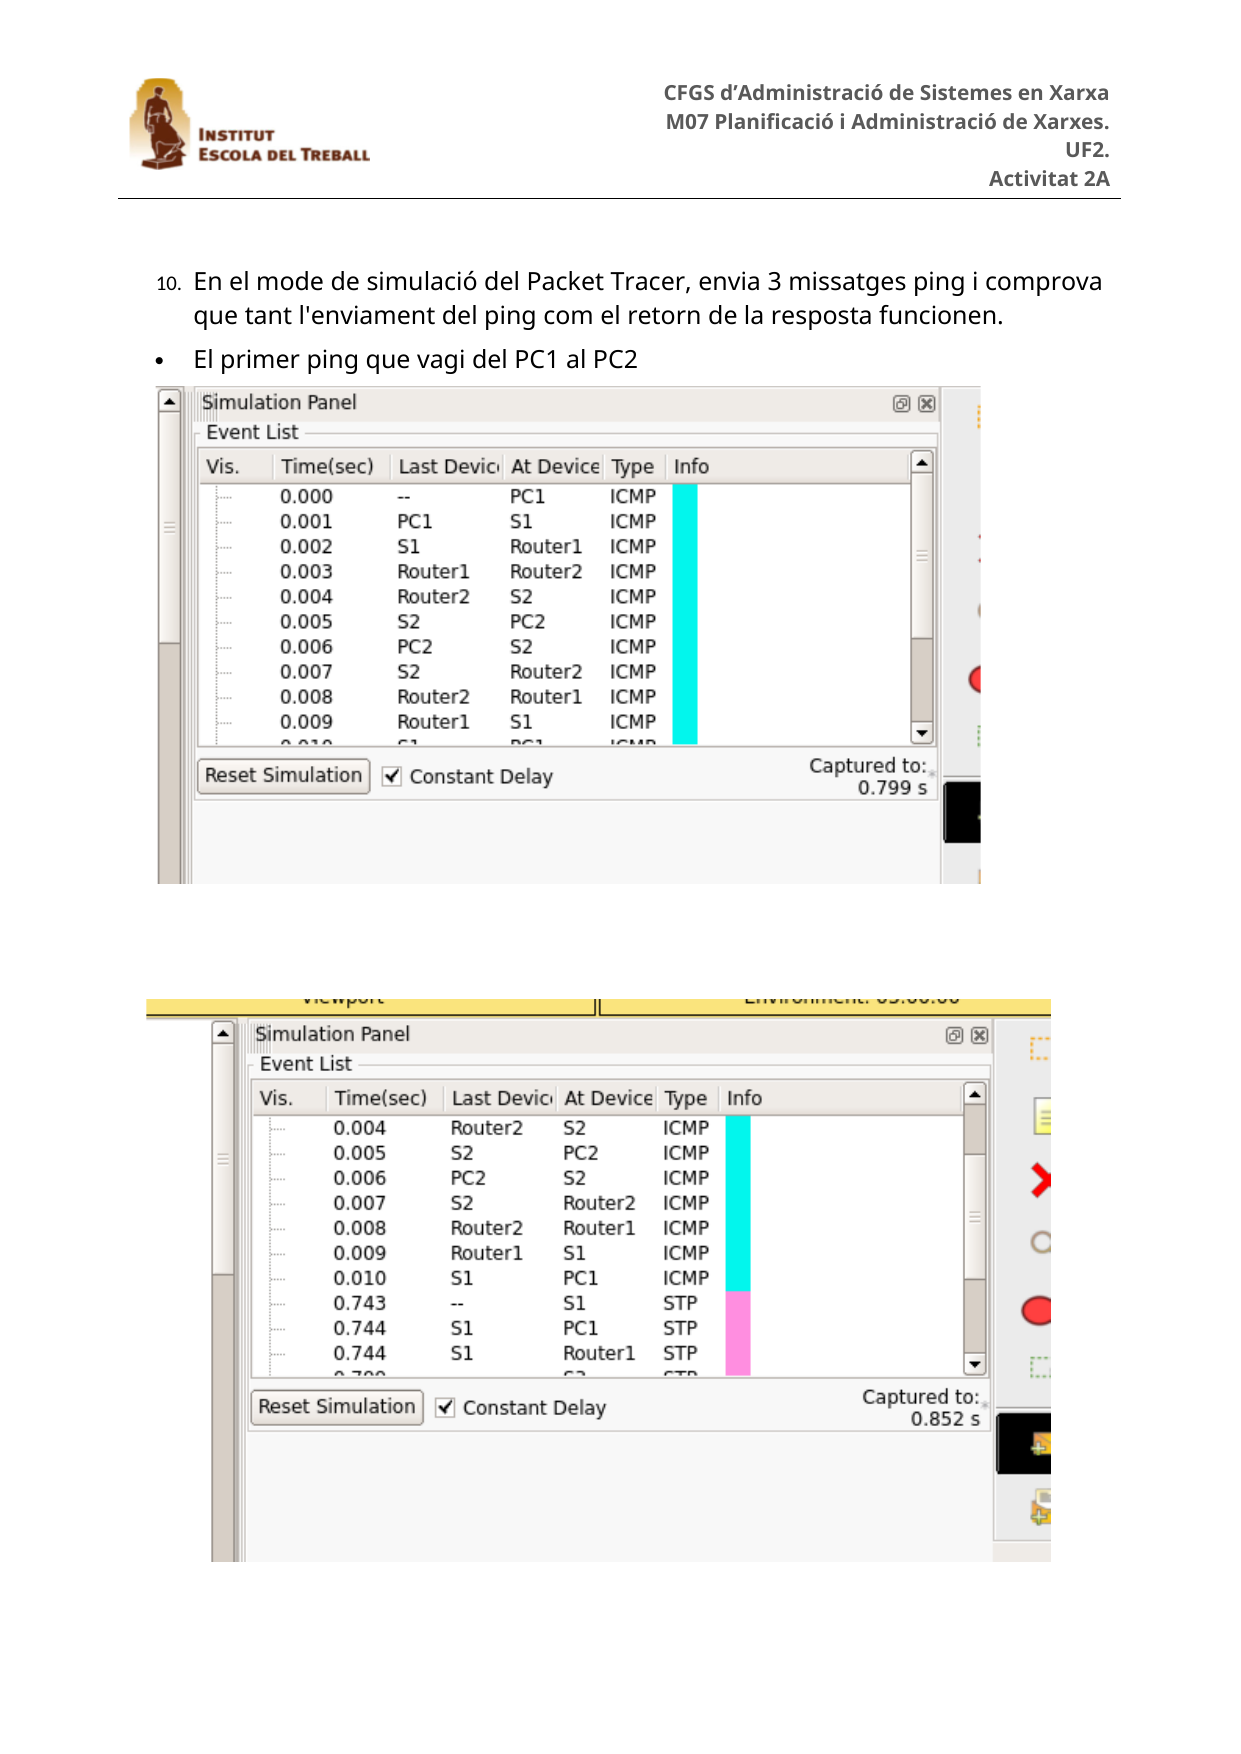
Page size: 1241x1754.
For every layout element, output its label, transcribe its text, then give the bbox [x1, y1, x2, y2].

picture [146, 999, 1051, 1562]
picture [155, 386, 981, 884]
list En el mode de simulació del Packet Tracer, envia 3 missatges ping i comprova que tant l'enviament del ping com el retorn de la resposta funcionen. [156, 263, 1122, 331]
list El primer ping que vagi del PC1 al PC2 [156, 342, 1122, 376]
picture [129, 78, 370, 170]
